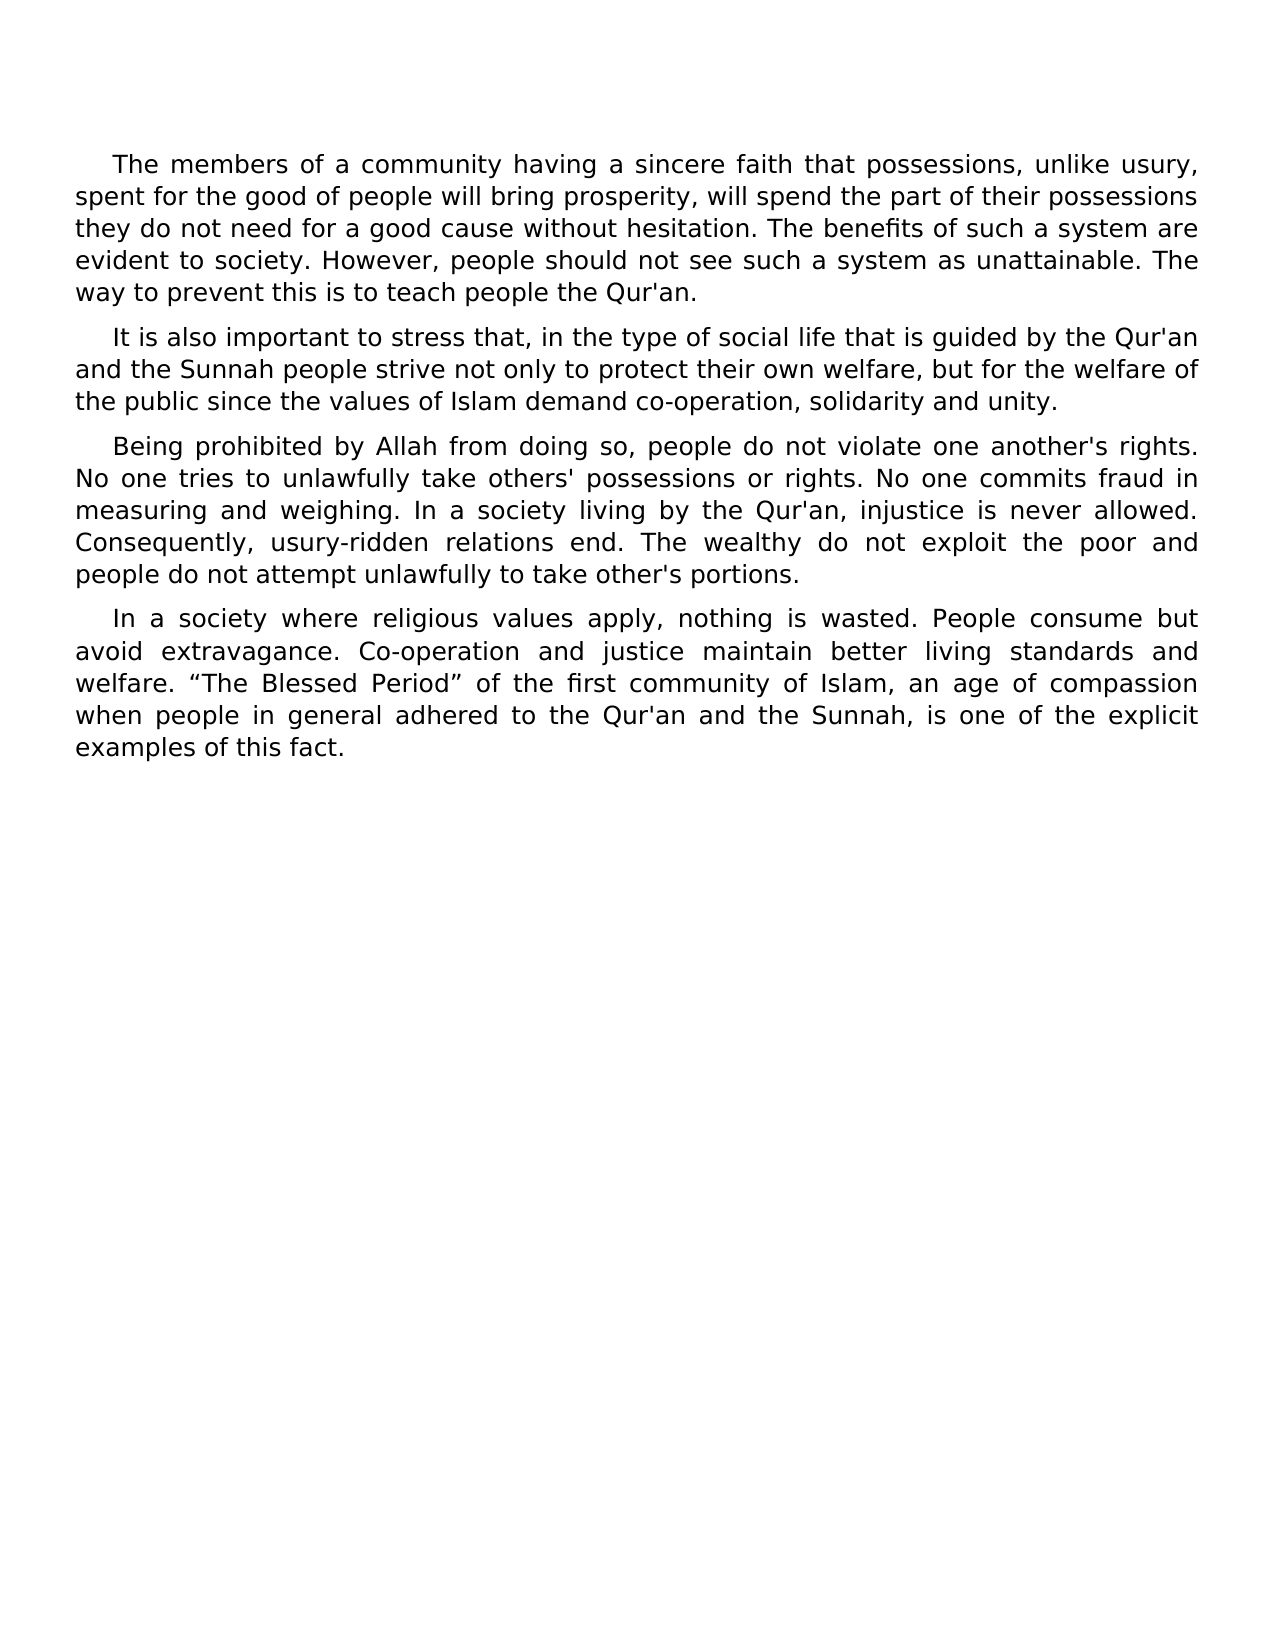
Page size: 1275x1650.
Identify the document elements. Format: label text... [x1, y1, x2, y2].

text In a society where religious values apply, nothing is wasted. People consume but avoid extravagance. Co-operation and justice maintain better living standards and welfare. “The Blessed Period” of the first community of Islam, an age of compassion when people in general adhered to the Qur'an and the Sunnah, is one of the explicit examples of this fact. [75, 604, 1200, 762]
text The members of a community having a sincere faith that possessions, unlike usury, spent for the good of people will bring prosperity, will spend the part of their possessions they do not need for a good cause without hesitation. The benefits of such a system are evident to society. However, people should not see such a system as unattainable. The way to prevent this is to teach people the Qur'an. [75, 150, 1200, 307]
text It is also important to stress that, in the type of social life that is guided by the Qur'an and the Sunnah people strive not only to protect their own welfare, but for the welfare of the public since the values of Islam demand co-operation, solidarity and unity. [75, 323, 1200, 416]
text Being prohibited by Allah from doing so, people do not violate one another's rights. No one tries to unlawfully take others' possessions or rights. No one commits fraud in measuring and weighing. In a society living by the Qur'an, injustice is never allowed. Consequently, usury-ridden relations end. The wealthy do not exploit the poor and people do not attempt unlawfully to take other's portions. [75, 432, 1200, 589]
